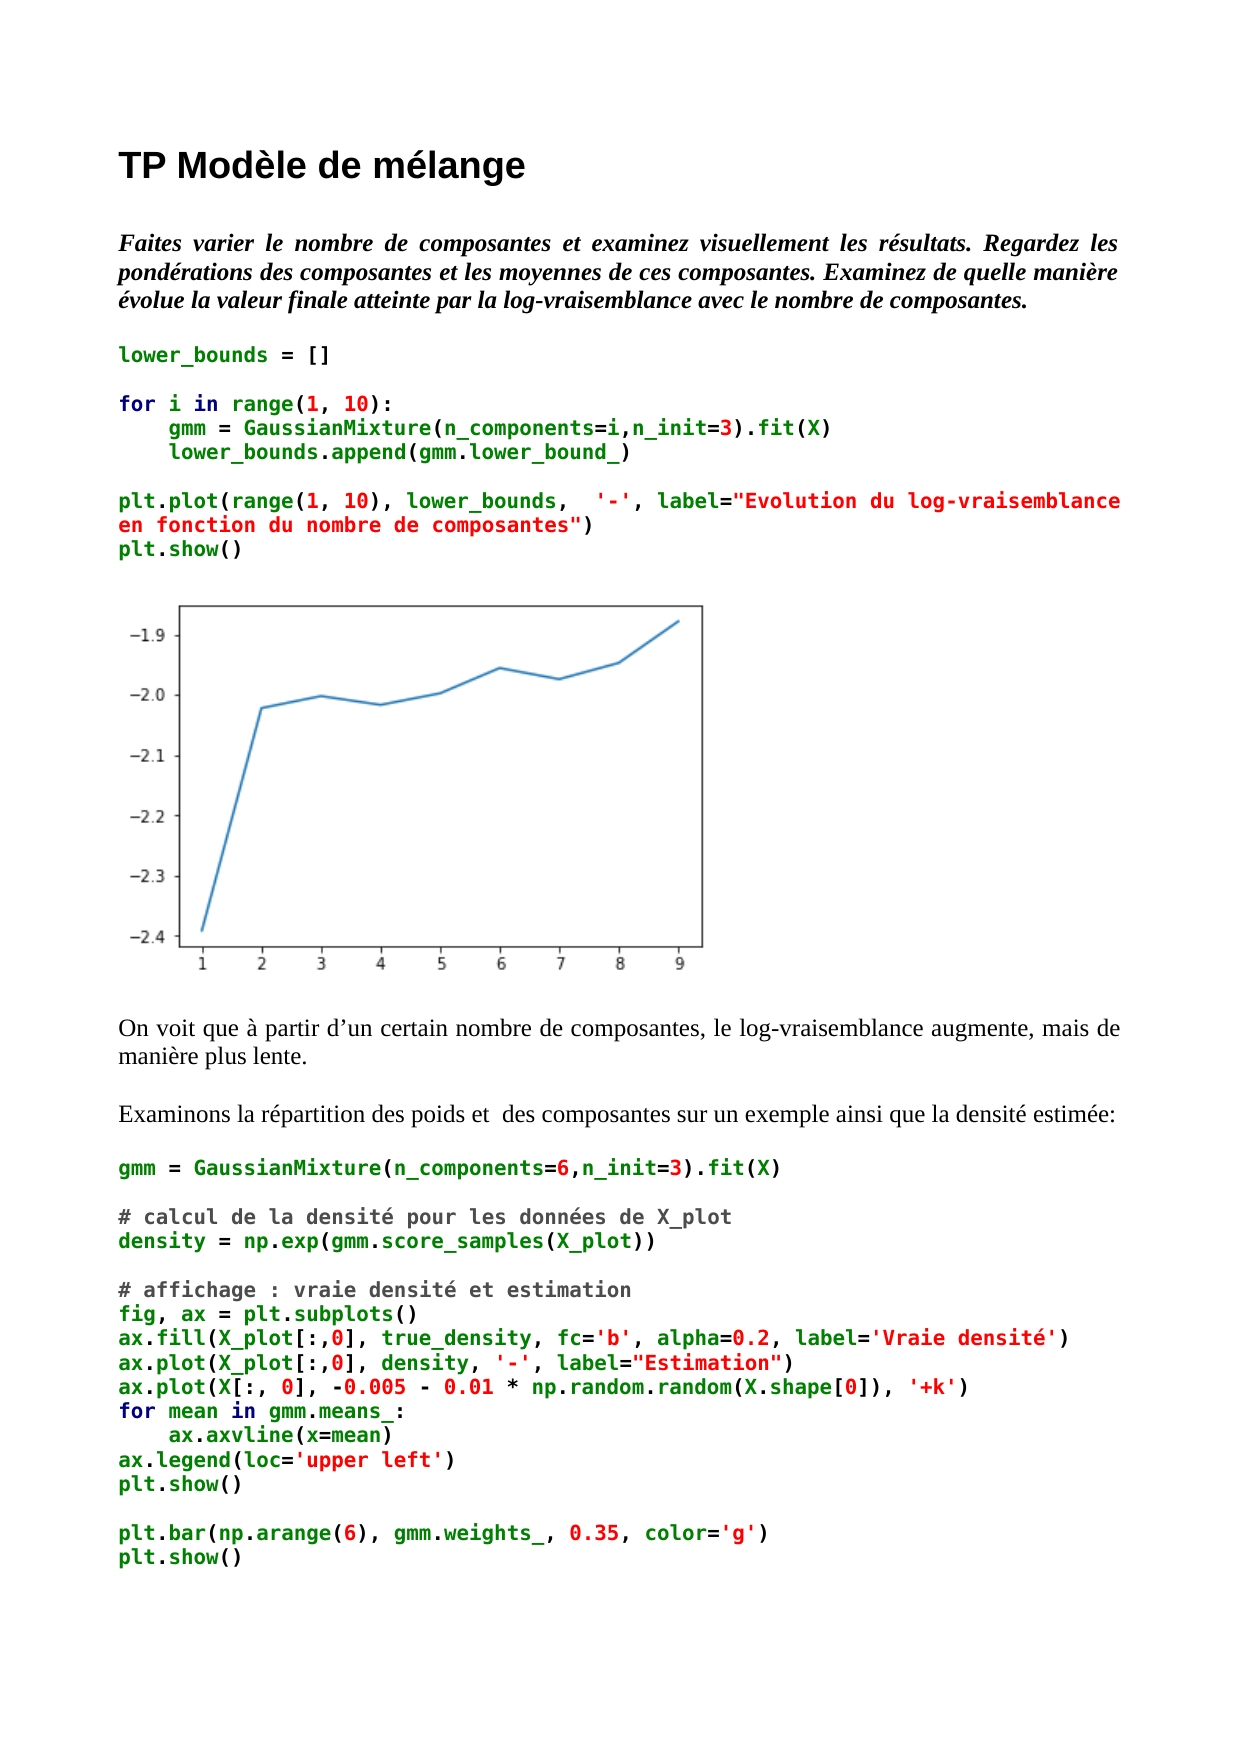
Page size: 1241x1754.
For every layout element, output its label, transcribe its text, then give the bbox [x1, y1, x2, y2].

text plt.plot(range(1, 10), lower_bounds, '-', label="Evolution du log-vraisemblance en fonction du nombre de composantes") [118, 489, 1122, 537]
text for i in range(1, 10): [118, 392, 1122, 416]
text # affichage : vraie densité et estimation [118, 1278, 1122, 1302]
text gmm = GaussianMixture(n_components=i,n_init=3).fit(X) [118, 416, 1122, 440]
text for mean in gmm.means_: [118, 1399, 1122, 1423]
text fig, ax = plt.subplots() [118, 1302, 1122, 1326]
text gmm = GaussianMixture(n_components=6,n_init=3).fit(X) [118, 1156, 1122, 1181]
text ax.plot(X_plot[:,0], density, '-', label="Estimation") [118, 1351, 1122, 1375]
text On voit que à partir d’un certain nombre de composantes, le log-vraisemblance augmente, mais de manière plus lente. [118, 1013, 1122, 1070]
text ax.fill(X_plot[:,0], true_density, fc='b', alpha=0.2, label='Vraie densité') [118, 1326, 1122, 1351]
text plt.show() [118, 1472, 1122, 1496]
text Examinons la répartition des poids et des composantes sur un exemple ainsi que la densité estimée: [118, 1099, 1122, 1128]
text lower_bounds = [] [118, 343, 1122, 367]
text lower_bounds.append(gmm.lower_bound_) [118, 440, 1122, 464]
text plt.bar(np.arange(6), gmm.weights_, 0.35, color='g') [118, 1521, 1122, 1545]
text Faites varier le nombre de composantes et examinez visuellement les résultats. Regardez les pondérations des composantes et les moyennes de ces composantes. Examinez de quelle manière évolue la valeur finale atteinte par la log-vraisemblance avec le nombre de composantes. [118, 228, 1122, 314]
text ax.plot(X[:, 0], -0.005 - 0.01 * np.random.random(X.shape[0]), '+k') [118, 1375, 1122, 1399]
picture [118, 590, 719, 984]
text # calcul de la densité pour les données de X_plot [118, 1205, 1122, 1229]
text ax.axvline(x=mean) [118, 1423, 1122, 1448]
text plt.show() [118, 1545, 1122, 1569]
text density = np.exp(gmm.score_samples(X_plot)) [118, 1229, 1122, 1253]
subtitle TP Modèle de mélange [118, 143, 1122, 187]
text ax.legend(loc='upper left') [118, 1448, 1122, 1472]
text plt.show() [118, 537, 1122, 561]
